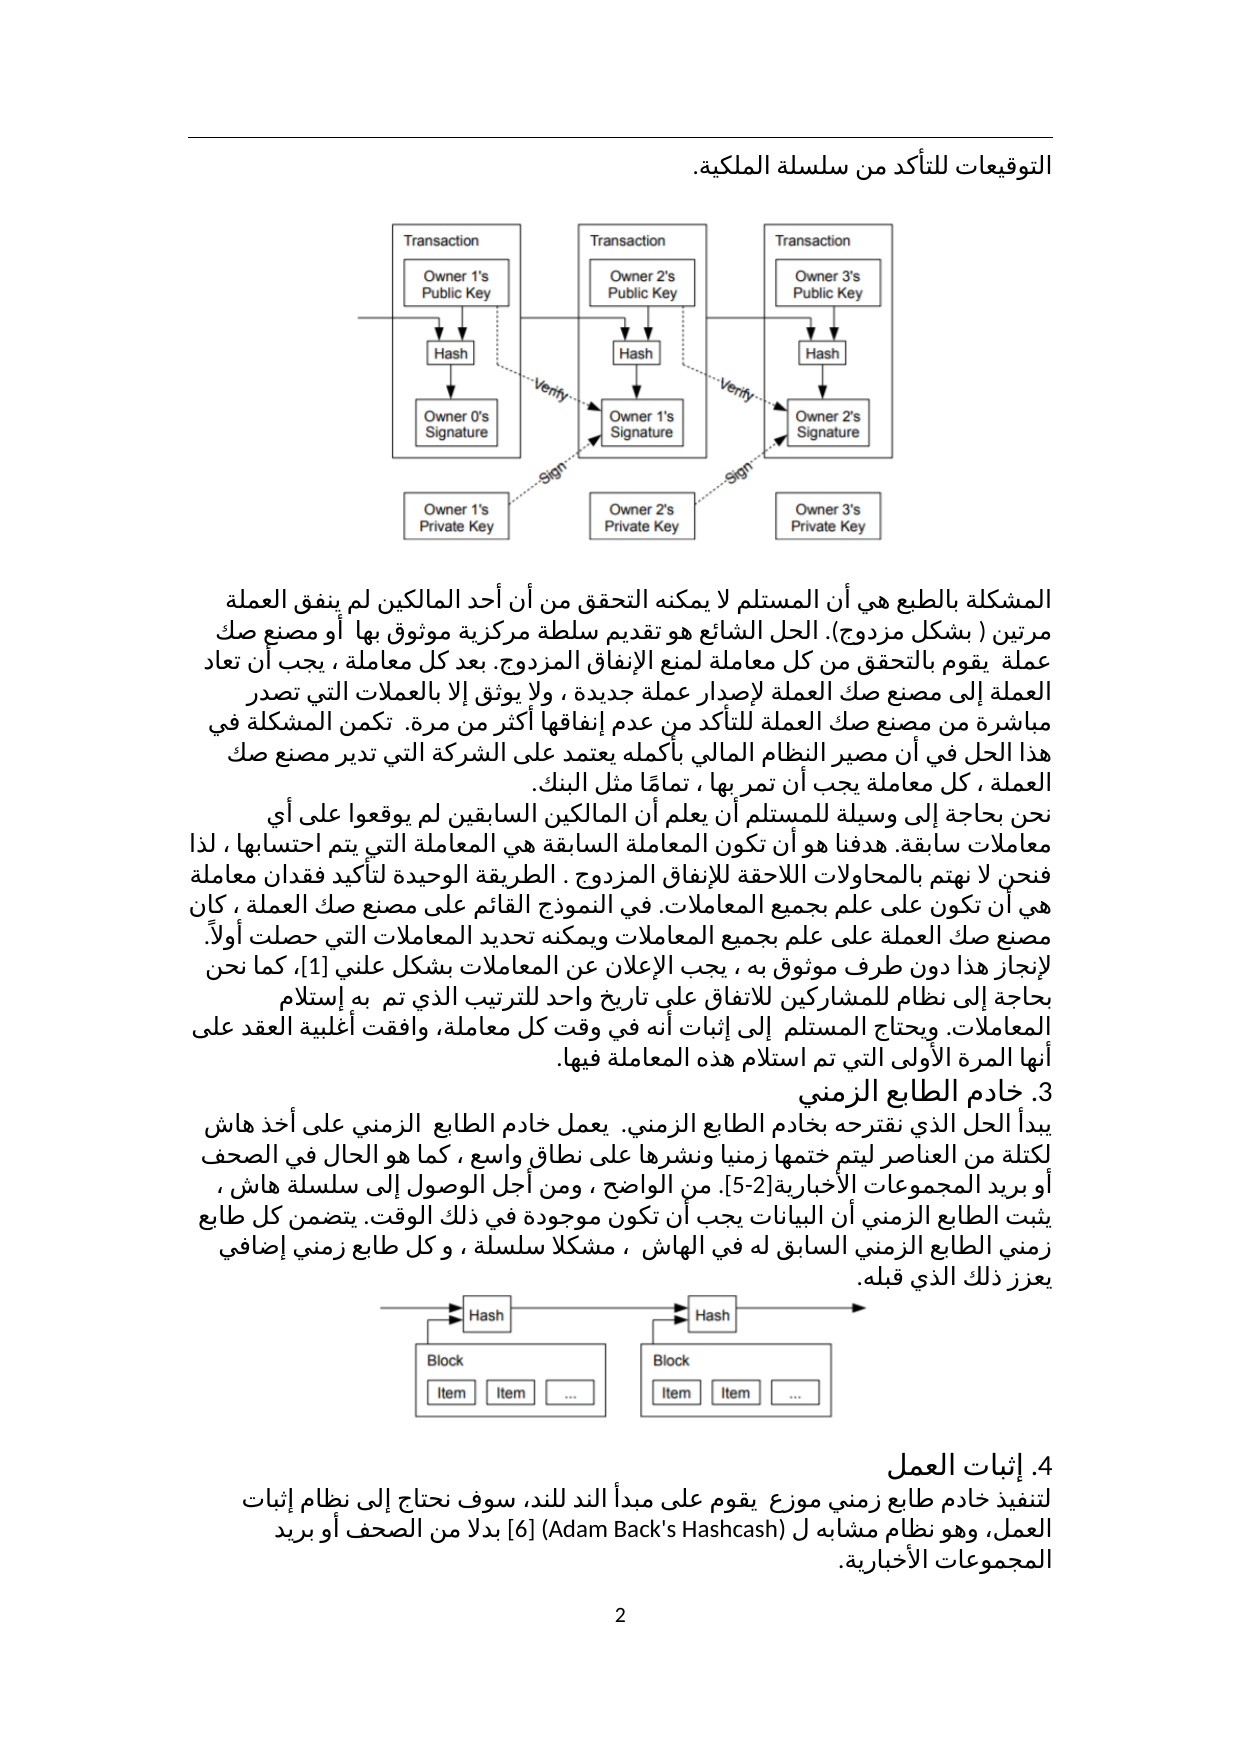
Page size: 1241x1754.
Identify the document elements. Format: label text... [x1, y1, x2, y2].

text 3. خادم الطابع الزمني [187, 1073, 1053, 1108]
text لتنفيذ خادم طابع زمني موزع يقوم على مبدأ الند للند، سوف نحتاج إلى نظام إثبات العمل، وهو نظام مشابه ل (Adam Back's Hashcash) [6] بدلا من الصحف أو بريد المجموعات الأخبارية. [187, 1483, 1053, 1574]
text المشكلة بالطبع هي أن المستلم لا يمكنه التحقق من أن أحد المالكين لم ينفق العملة مرتين ( بشكل مزدوج). الحل الشائع هو تقديم سلطة مركزية موثوق بها أو مصنع صك عملة يقوم بالتحقق من كل معاملة لمنع الإنفاق المزدوج. بعد كل معاملة ، يجب أن تعاد العملة إلى مصنع صك العملة لإصدار عملة جديدة ، ولا يوثق إلا بالعملات التي تصدر مباشرة من مصنع صك العملة للتأكد من عدم إنفاقها أكثر من مرة. تكمن المشكلة في هذا الحل في أن مصير النظام المالي بأكمله يعتمد على الشركة التي تدير مصنع صك العملة ، كل معاملة يجب أن تمر بها ، تمامًا مثل البنك. [187, 584, 1053, 798]
text يبدأ الحل الذي نقترحه بخادم الطابع الزمني. يعمل خادم الطابع الزمني على أخذ هاش لكتلة من العناصر ليتم ختمها زمنيا ونشرها على نطاق واسع ، كما هو الحال في الصحف أو بريد المجموعات الأخبارية[2-5]. من الواضح ، ومن أجل الوصول إلى سلسلة هاش ، يثبت الطابع الزمني أن البيانات يجب أن تكون موجودة في ذلك الوقت. يتضمن كل طابع زمني الطابع الزمني السابق له في الهاش ، مشكلا سلسلة ، و كل طابع زمني إضافي يعزز ذلك الذي قبله. [187, 1108, 1053, 1291]
picture [350, 1291, 890, 1448]
text 4. إثبات العمل [187, 1447, 1053, 1483]
picture [318, 211, 922, 554]
text نُعًرف أي عملة إلكترونية على أنها سلسلة من التوقيعات الرقمية. يقوم كل مالك بتحويل العملة إلى التالي من خلال التوقيع رقمياً على هاش المعاملة السابقة والمفتاح العمومي للمالك القادم وإضافتهم إلى نهاية العملة. يمكن للمستفيد التحقق من التوقيعات للتأكد من سلسلة الملكية. [187, 150, 1053, 181]
text نحن بحاجة إلى وسيلة للمستلم أن يعلم أن المالكين السابقين لم يوقعوا على أي معاملات سابقة. هدفنا هو أن تكون المعاملة السابقة هي المعاملة التي يتم احتسابها ، لذا فنحن لا نهتم بالمحاولات اللاحقة للإنفاق المزدوج . الطريقة الوحيدة لتأكيد فقدان معاملة هي أن تكون على علم بجميع المعاملات. في النموذج القائم على مصنع صك العملة ، كان مصنع صك العملة على علم بجميع المعاملات ويمكنه تحديد المعاملات التي حصلت أولاً. لإنجاز هذا دون طرف موثوق به ، يجب الإعلان عن المعاملات بشكل علني [1]، كما نحن بحاجة إلى نظام للمشاركين للاتفاق على تاريخ واحد للترتيب الذي تم به إستلام المعاملات. ويحتاج المستلم إلى إثبات أنه في وقت كل معاملة، وافقت أغلبية العقد على أنها المرة الأولى التي تم استلام هذه المعاملة فيها. [187, 798, 1053, 1073]
